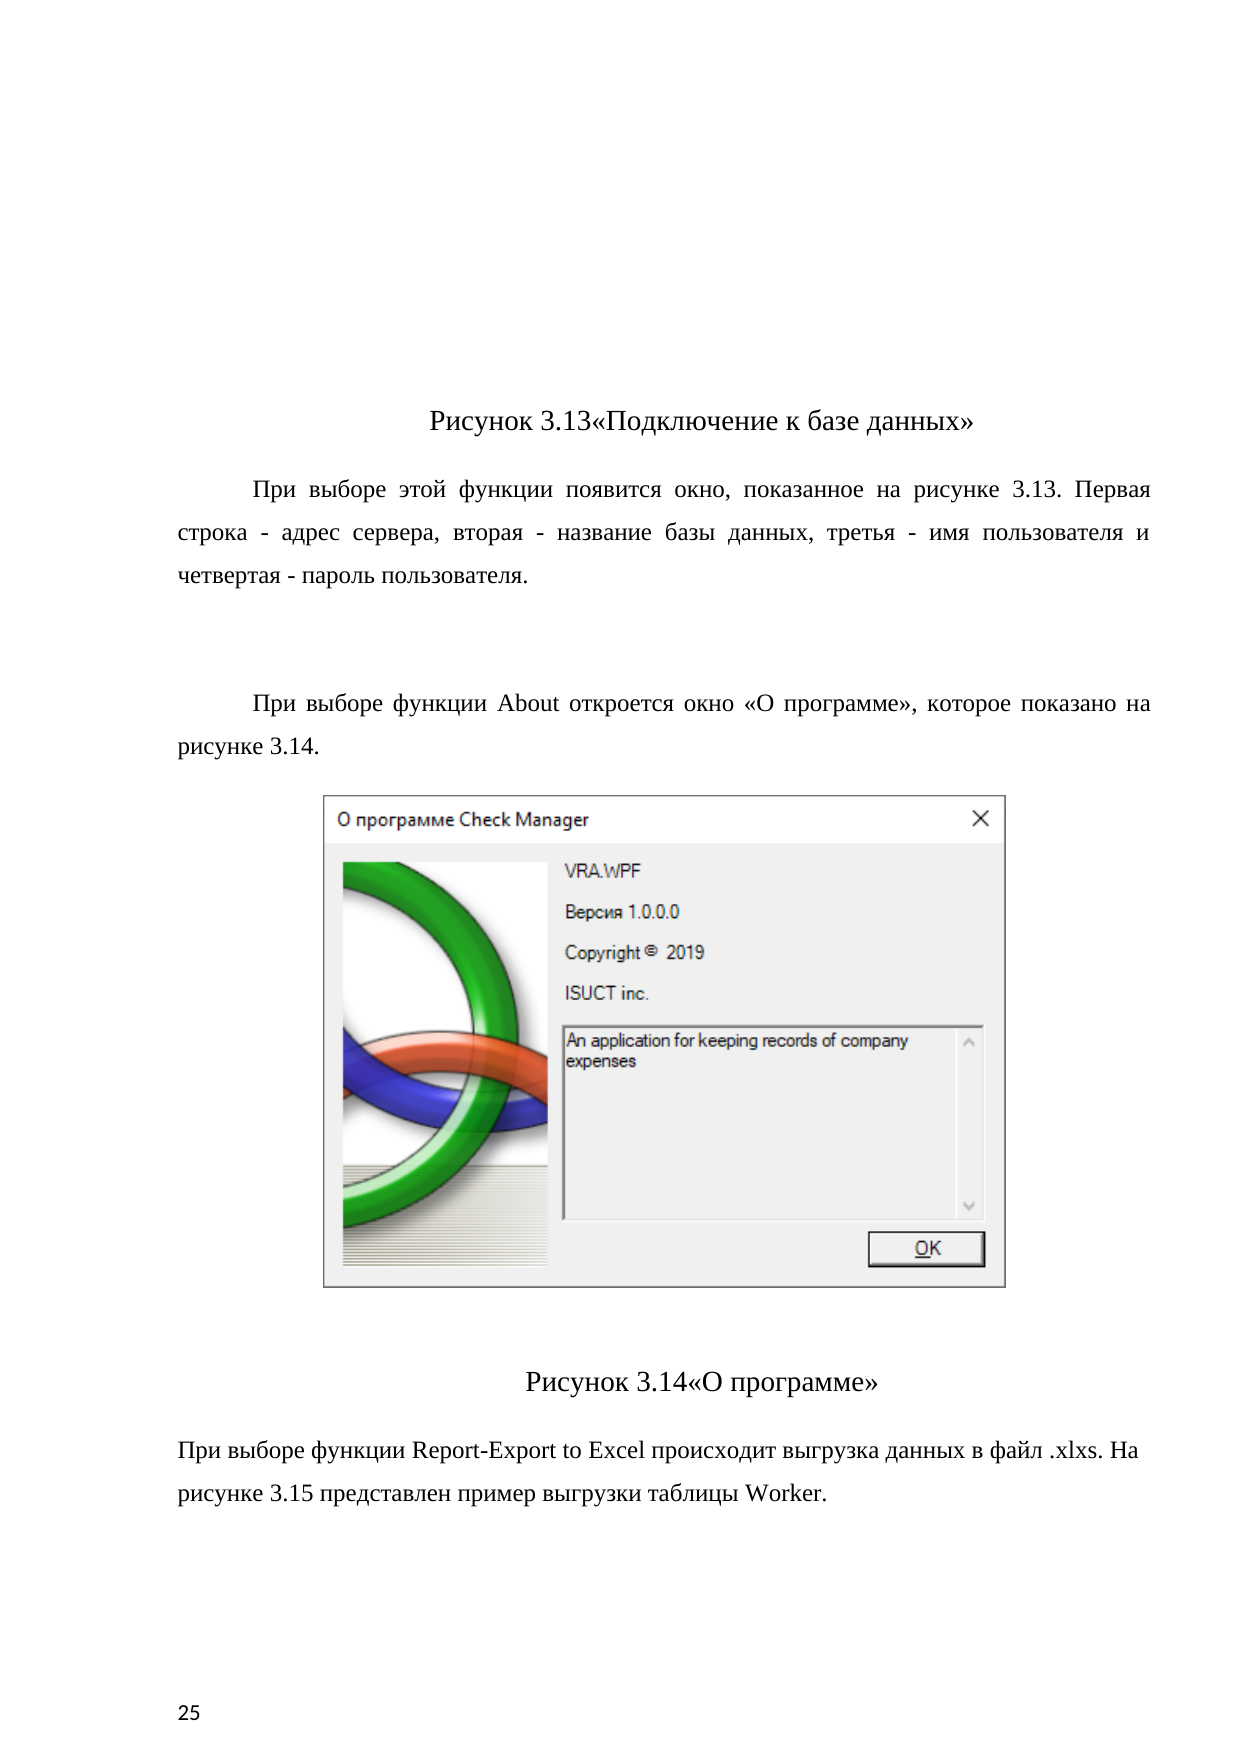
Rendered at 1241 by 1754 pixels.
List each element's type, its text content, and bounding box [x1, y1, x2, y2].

text Рисунок 3.14«О программе» [177, 1364, 1152, 1398]
text При выборе этой функции появится окно, показанное на рисунке 3.13. Первая строка - адрес сервера, вторая - название базы данных, третья - имя пользователя и четвертая - пароль пользователя. [177, 474, 1152, 589]
text При выборе функции Report-Export to Excel происходит выгрузка данных в файл .xlxs. На рисунке 3.15 представлен пример выгрузки таблицы Worker. [177, 1435, 1152, 1507]
picture [323, 795, 1006, 1288]
text При выборе функции About откроется окно «О программе», которое показано на рисунке 3.14. [177, 688, 1152, 760]
text Рисунок 3.13«Подключение к базе данных» [177, 403, 1152, 436]
